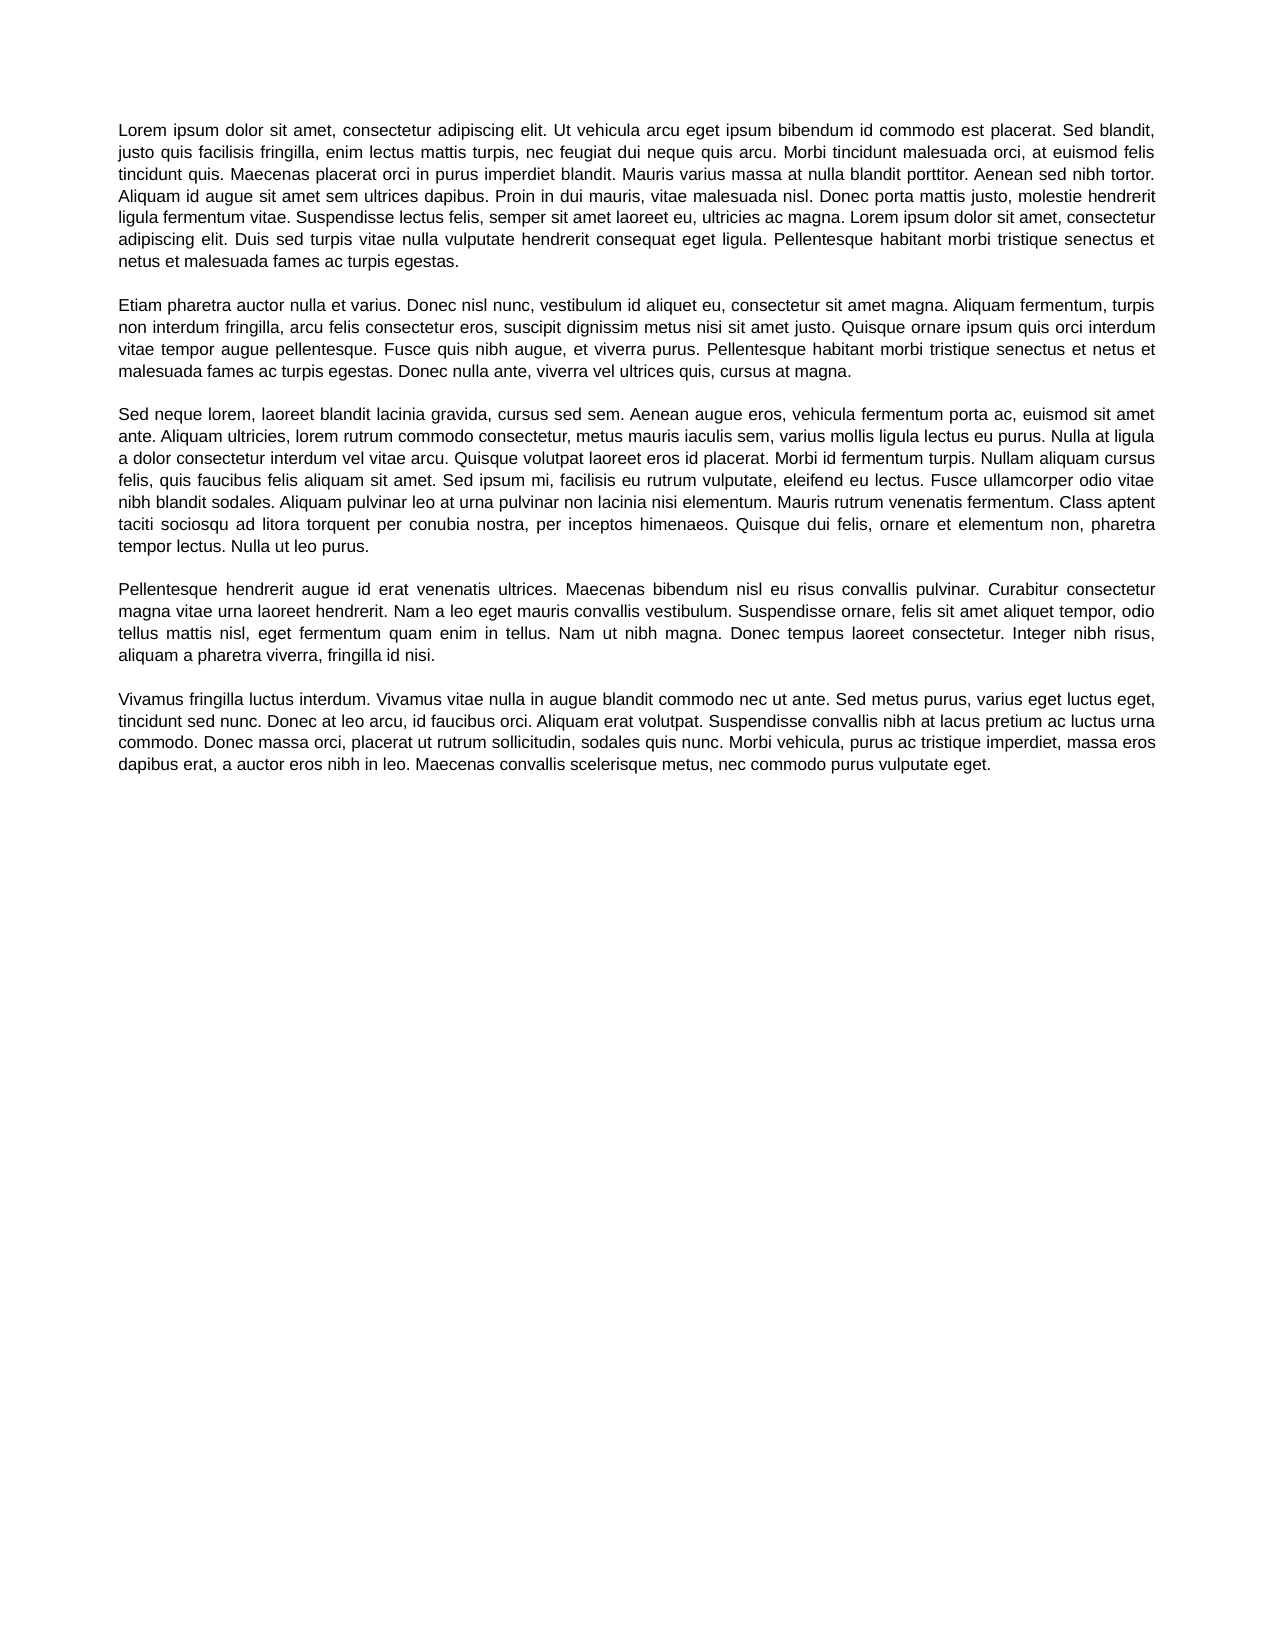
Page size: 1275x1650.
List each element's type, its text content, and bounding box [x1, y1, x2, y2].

text Lorem ipsum dolor sit amet, consectetur adipiscing elit. Ut vehicula arcu eget ipsum bibendum id commodo est placerat. Sed blandit, justo quis facilisis fringilla, enim lectus mattis turpis, nec feugiat dui neque quis arcu. Morbi tincidunt malesuada orci, at euismod felis tincidunt quis. Maecenas placerat orci in purus imperdiet blandit. Mauris varius massa at nulla blandit porttitor. Aenean sed nibh tortor. Aliquam id augue sit amet sem ultrices dapibus. Proin in dui mauris, vitae malesuada nisl. Donec porta mattis justo, molestie hendrerit ligula fermentum vitae. Suspendisse lectus felis, semper sit amet laoreet eu, ultricies ac magna. Lorem ipsum dolor sit amet, consectetur adipiscing elit. Duis sed turpis vitae nulla vulputate hendrerit consequat eget ligula. Pellentesque habitant morbi tristique senectus et netus et malesuada fames ac turpis egestas. [118, 118, 1157, 271]
text Pellentesque hendrerit augue id erat venenatis ultrices. Maecenas bibendum nisl eu risus convallis pulvinar. Curabitur consectetur magna vitae urna laoreet hendrerit. Nam a leo eget mauris convallis vestibulum. Suspendisse ornare, felis sit amet aliquet tempor, odio tellus mattis nisl, eget fermentum quam enim in tellus. Nam ut nibh magna. Donec tempus laoreet consectetur. Integer nibh risus, aliquam a pharetra viverra, fringilla id nisi. [118, 577, 1157, 665]
text Vivamus fringilla luctus interdum. Vivamus vitae nulla in augue blandit commodo nec ut ante. Sed metus purus, varius eget luctus eget, tincidunt sed nunc. Donec at leo arcu, id faucibus orci. Aliquam erat volutpat. Suspendisse convallis nibh at lacus pretium ac luctus urna commodo. Donec massa orci, placerat ut rutrum sollicitudin, sodales quis nunc. Morbi vehicula, purus ac tristique imperdiet, massa eros dapibus erat, a auctor eros nibh in leo. Maecenas convallis scelerisque metus, nec commodo purus vulputate eget. [118, 687, 1157, 774]
text Etiam pharetra auctor nulla et varius. Donec nisl nunc, vestibulum id aliquet eu, consectetur sit amet magna. Aliquam fermentum, turpis non interdum fringilla, arcu felis consectetur eros, suscipit dignissim metus nisi sit amet justo. Quisque ornare ipsum quis orci interdum vitae tempor augue pellentesque. Fusce quis nibh augue, et viverra purus. Pellentesque habitant morbi tristique senectus et netus et malesuada fames ac turpis egestas. Donec nulla ante, viverra vel ultrices quis, cursus at magna. [118, 293, 1157, 381]
text Sed neque lorem, laoreet blandit lacinia gravida, cursus sed sem. Aenean augue eros, vehicula fermentum porta ac, euismod sit amet ante. Aliquam ultricies, lorem rutrum commodo consectetur, metus mauris iaculis sem, varius mollis ligula lectus eu purus. Nulla at ligula a dolor consectetur interdum vel vitae arcu. Quisque volutpat laoreet eros id placerat. Morbi id fermentum turpis. Nullam aliquam cursus felis, quis faucibus felis aliquam sit amet. Sed ipsum mi, facilisis eu rutrum vulputate, eleifend eu lectus. Fusce ullamcorper odio vitae nibh blandit sodales. Aliquam pulvinar leo at urna pulvinar non lacinia nisi elementum. Mauris rutrum venenatis fermentum. Class aptent taciti sociosqu ad litora torquent per conubia nostra, per inceptos himenaeos. Quisque dui felis, ornare et elementum non, pharetra tempor lectus. Nulla ut leo purus. [118, 402, 1157, 556]
